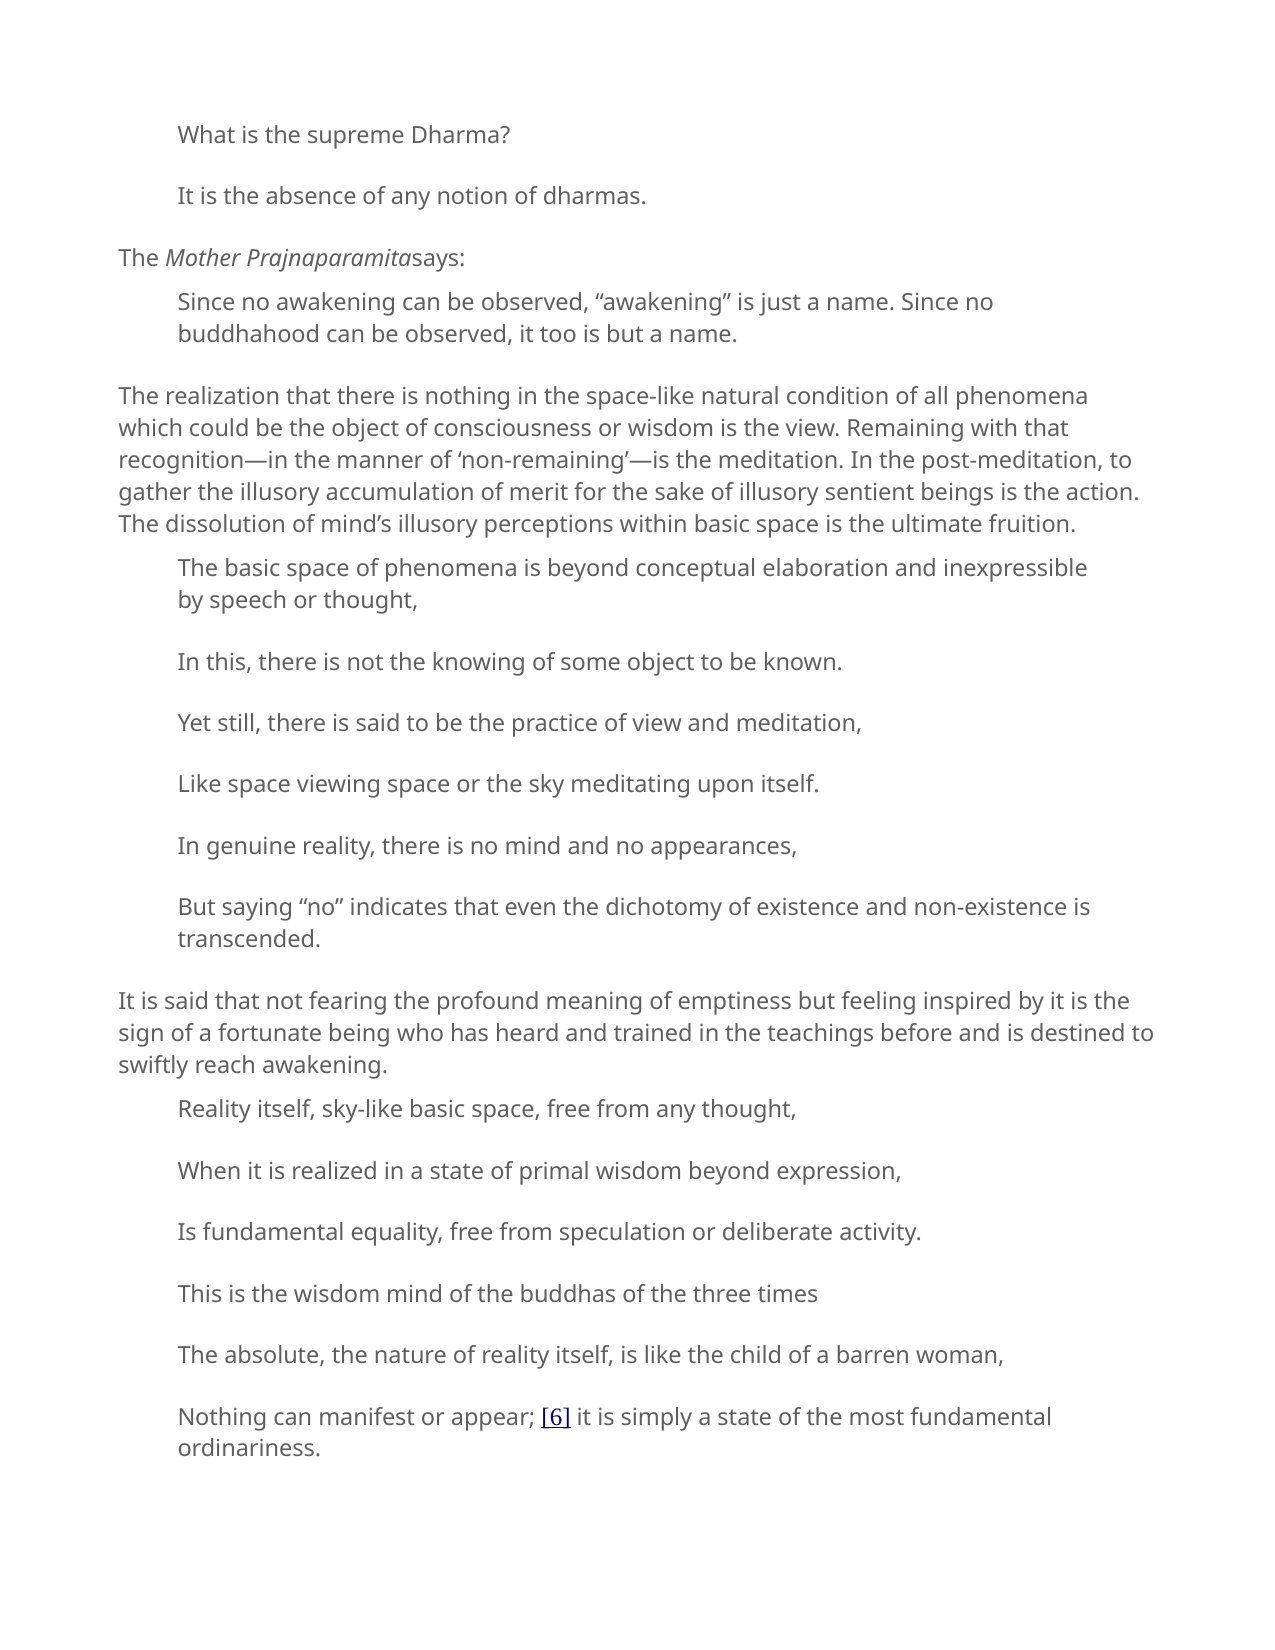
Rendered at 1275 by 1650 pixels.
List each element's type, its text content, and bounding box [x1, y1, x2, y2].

text The absolute, the nature of reality itself, is like the child of a barren woman, [177, 1338, 1098, 1370]
text The basic space of phenomena is beyond conceptual elaboration and inexpressible by speech or thought, [177, 551, 1098, 615]
text In this, there is not the knowing of some object to be known. [177, 645, 1098, 677]
text Since no awakening can be observed, “awakening” is just a name. Since no buddhahood can be observed, it too is but a name. [177, 286, 1098, 349]
text The Mother Prajnaparamitasays: [118, 241, 1157, 273]
text In genuine reality, there is no mind and no appearances, [177, 829, 1098, 861]
text But saying “no” indicates that even the dichotomy of existence and non-existence is transcended. [177, 891, 1098, 954]
text This is the wisdom mind of the buddhas of the three times [177, 1277, 1098, 1309]
text When it is realized in a state of primal wisdom beyond expression, [177, 1154, 1098, 1186]
text Like space viewing space or the sky meditating upon itself. [177, 768, 1098, 800]
text Yet still, there is said to be the practice of view and meditation, [177, 706, 1098, 738]
text Reality itself, sky-like basic space, free from any thought, [177, 1092, 1098, 1124]
text Nothing can manifest or appear; [6] it is simply a state of the most fundamental ordinariness. [177, 1400, 1098, 1464]
text It is the absence of any notion of dharmas. [177, 179, 1098, 212]
text It is said that not fearing the profound meaning of emptiness but feeling inspired by it is the sign of a fortunate being who has heard and trained in the teachings before and is destined to swiftly reach awakening. [118, 984, 1157, 1080]
text The realization that there is nothing in the space-like natural condition of all phenomena which could be the object of consciousness or wisdom is the view. Remaining with that recognition—in the manner of ‘non-remaining’—is the meditation. In the post-meditation, to gather the illusory accumulation of merit for the sake of illusory sentient beings is the action. The dissolution of mind’s illusory perceptions within basic space is the ultimate fruition. [118, 379, 1157, 539]
text Is fundamental equality, free from speculation or deliberate activity. [177, 1215, 1098, 1247]
text What is the supreme Dharma? [177, 118, 1098, 150]
